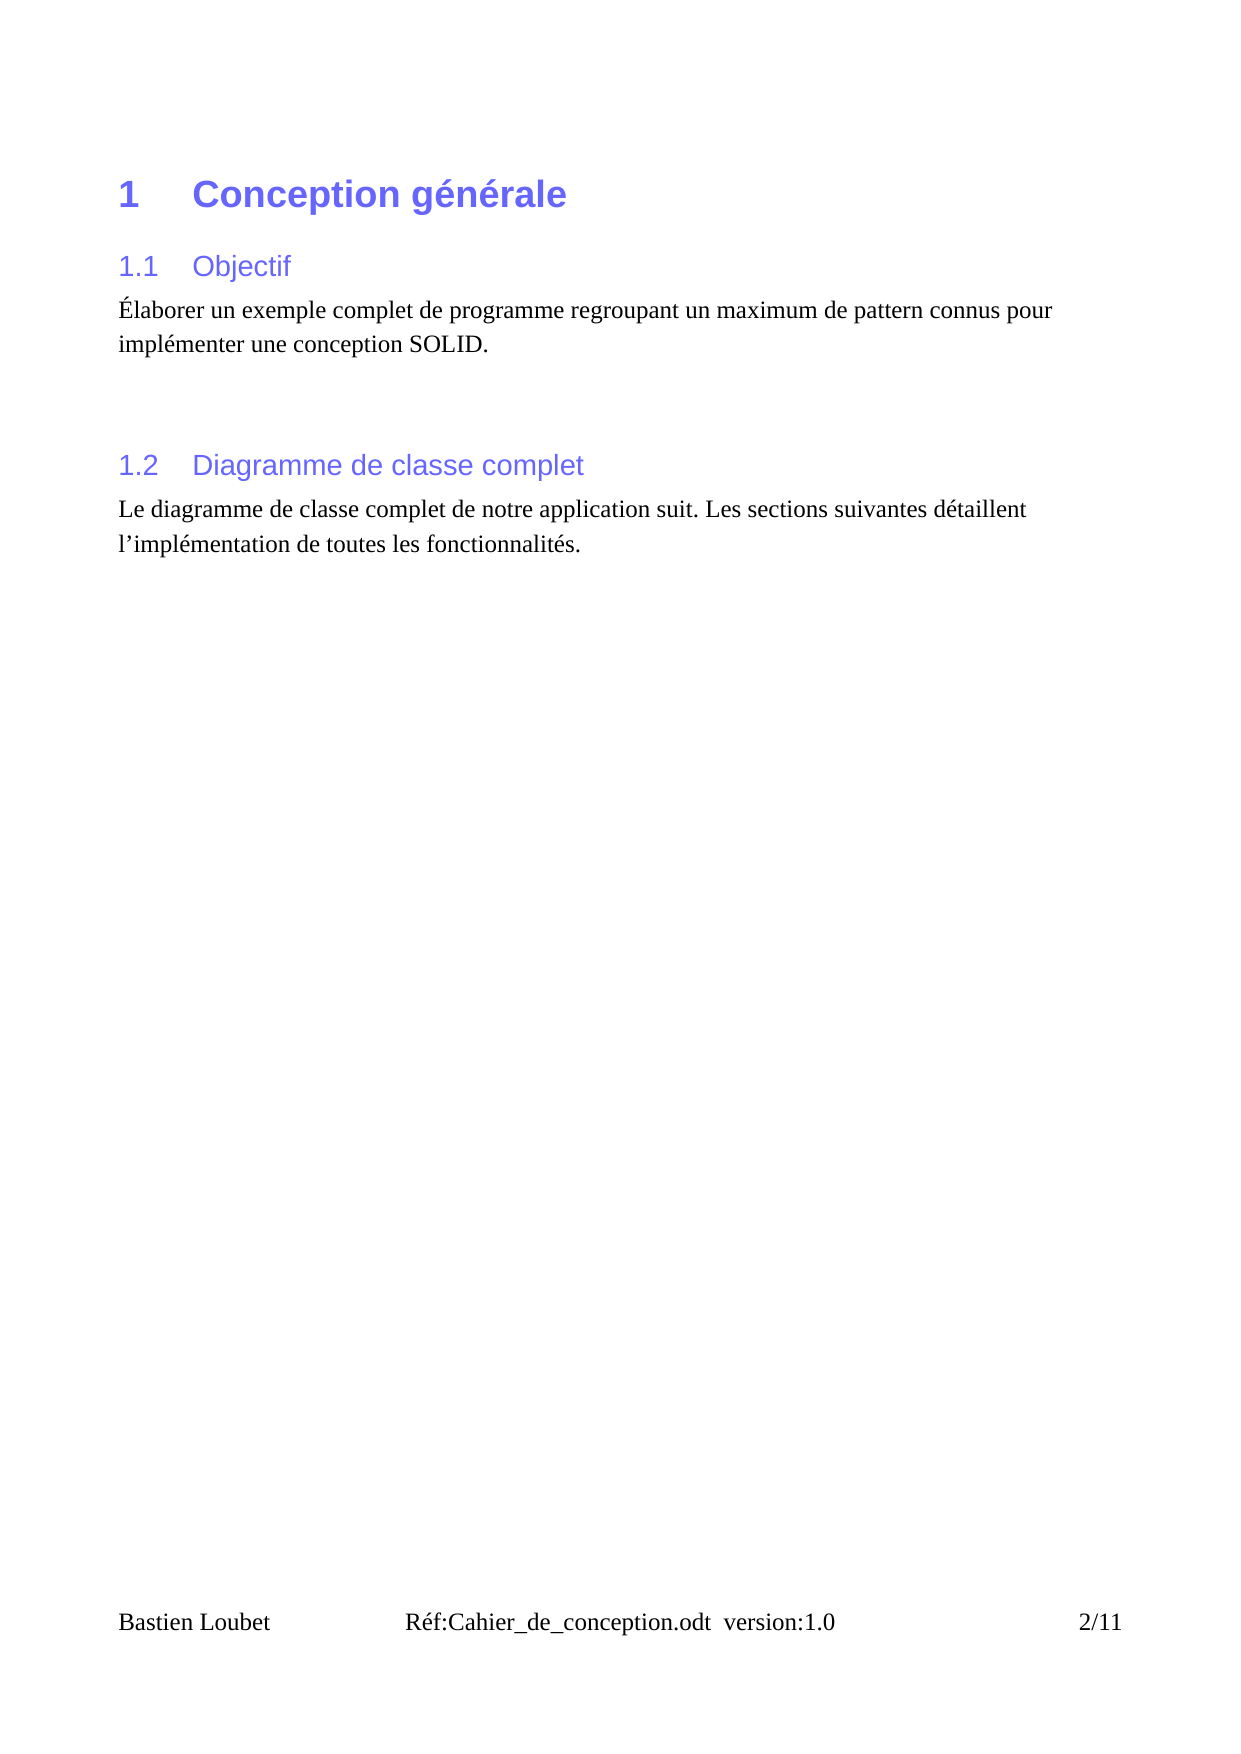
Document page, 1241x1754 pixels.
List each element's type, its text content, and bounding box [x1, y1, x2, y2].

text Le diagramme de classe complet de notre application suit. Les sections suivantes détaillent l’implémentation de toutes les fonctionnalités. [118, 494, 1122, 558]
subtitle Diagramme de classe complet [118, 448, 1122, 482]
subtitle Objectif [118, 249, 1122, 282]
subtitle Conception générale [118, 172, 1122, 216]
text Élaborer un exemple complet de programme regroupant un maximum de pattern connus pour implémenter une conception SOLID. [118, 295, 1122, 358]
